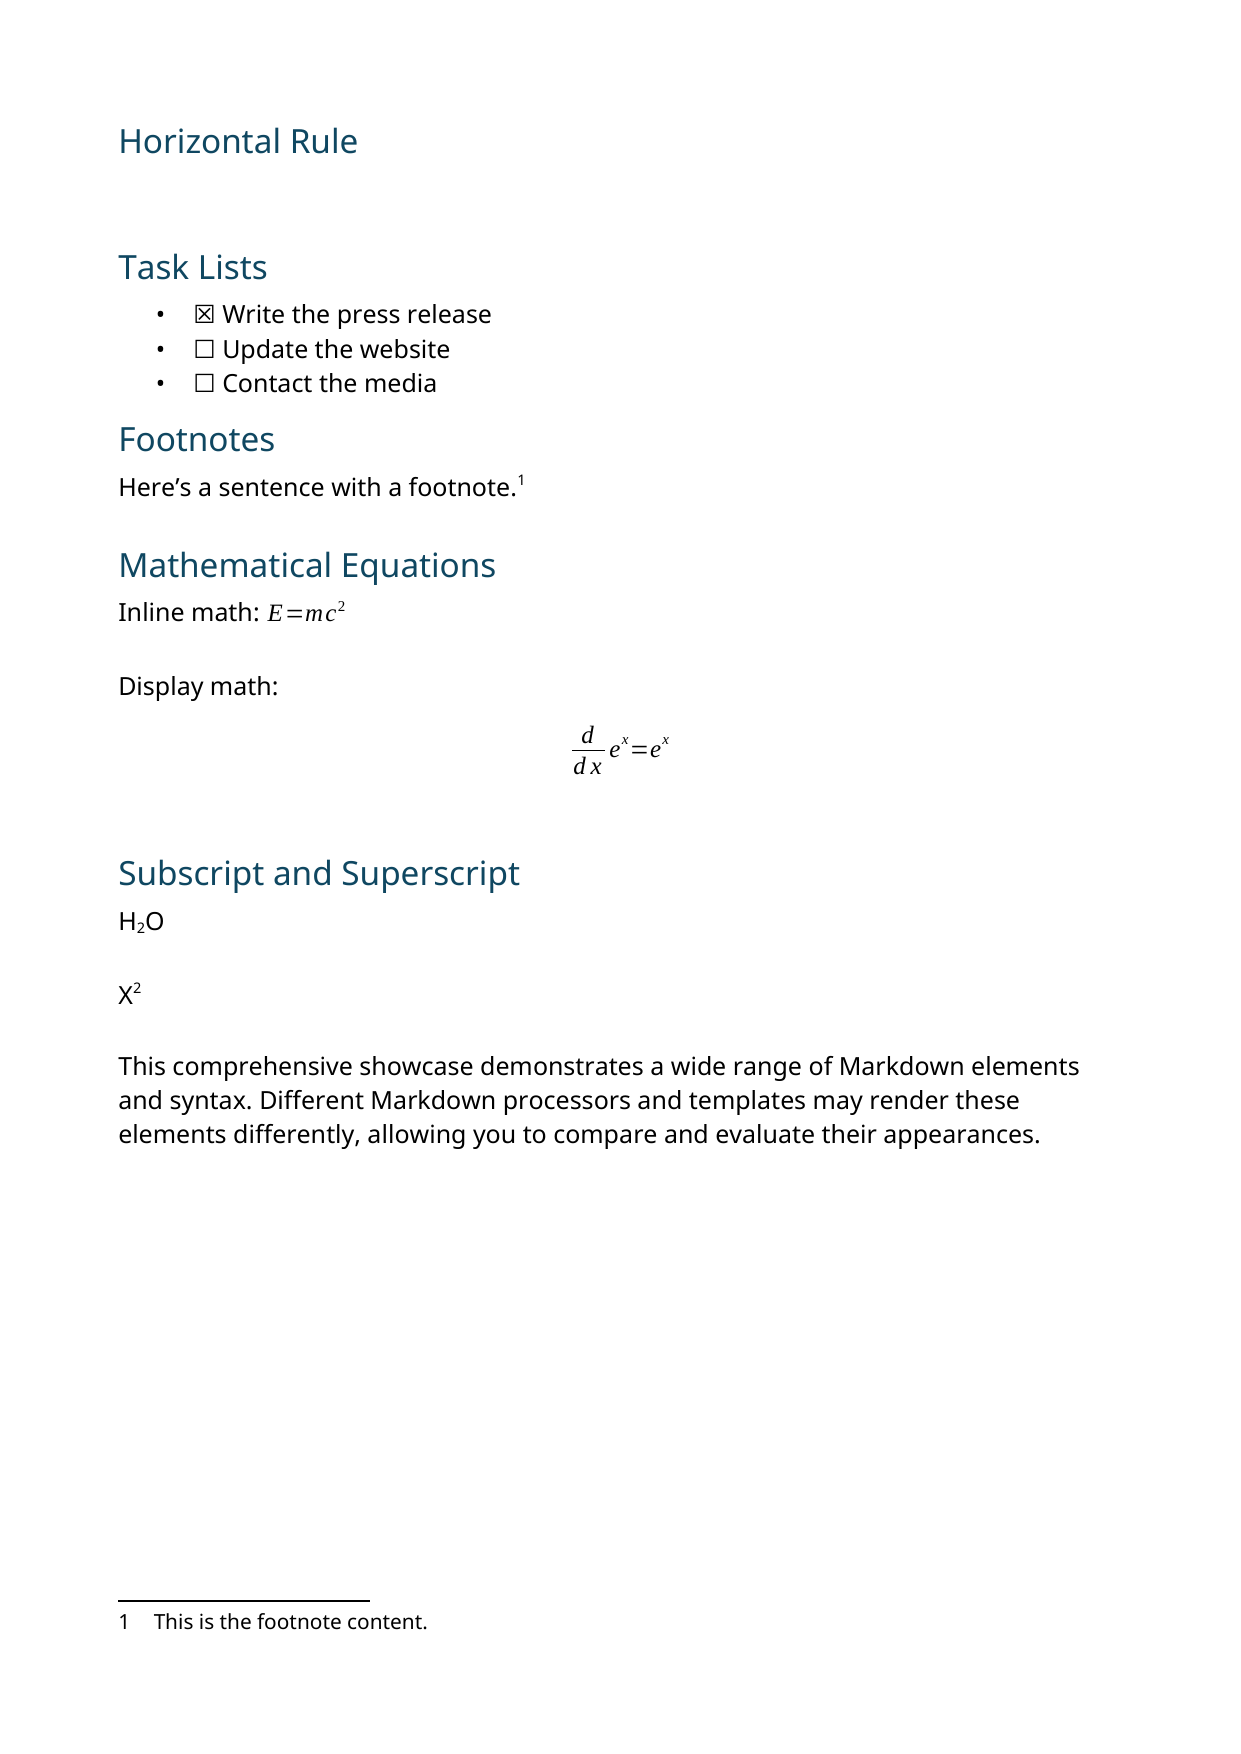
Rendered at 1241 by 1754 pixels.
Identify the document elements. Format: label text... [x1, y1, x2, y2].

subtitle Horizontal Rule [118, 118, 1122, 163]
text Here’s a sentence with a footnote. [118, 470, 1122, 504]
text Inline math: [118, 595, 1122, 629]
subtitle Subscript and Superscript [118, 850, 1122, 895]
text H2O [118, 904, 1122, 938]
list ☒ Write the press release [156, 297, 1122, 331]
text This comprehensive showcase demonstrates a wide range of Markdown elements and syntax. Different Markdown processors and templates may render these elements differently, allowing you to compare and evaluate their appearances. [118, 1049, 1122, 1151]
subtitle Mathematical Equations [118, 541, 1122, 587]
text This is the footnote content. [118, 1607, 1122, 1636]
text X2 [118, 977, 1122, 1011]
subtitle Task Lists [118, 243, 1122, 289]
list ☐ Contact the media [156, 365, 1122, 399]
subtitle Footnotes [118, 416, 1122, 461]
list ☐ Update the website [156, 331, 1122, 365]
text Display math: [118, 669, 1122, 703]
